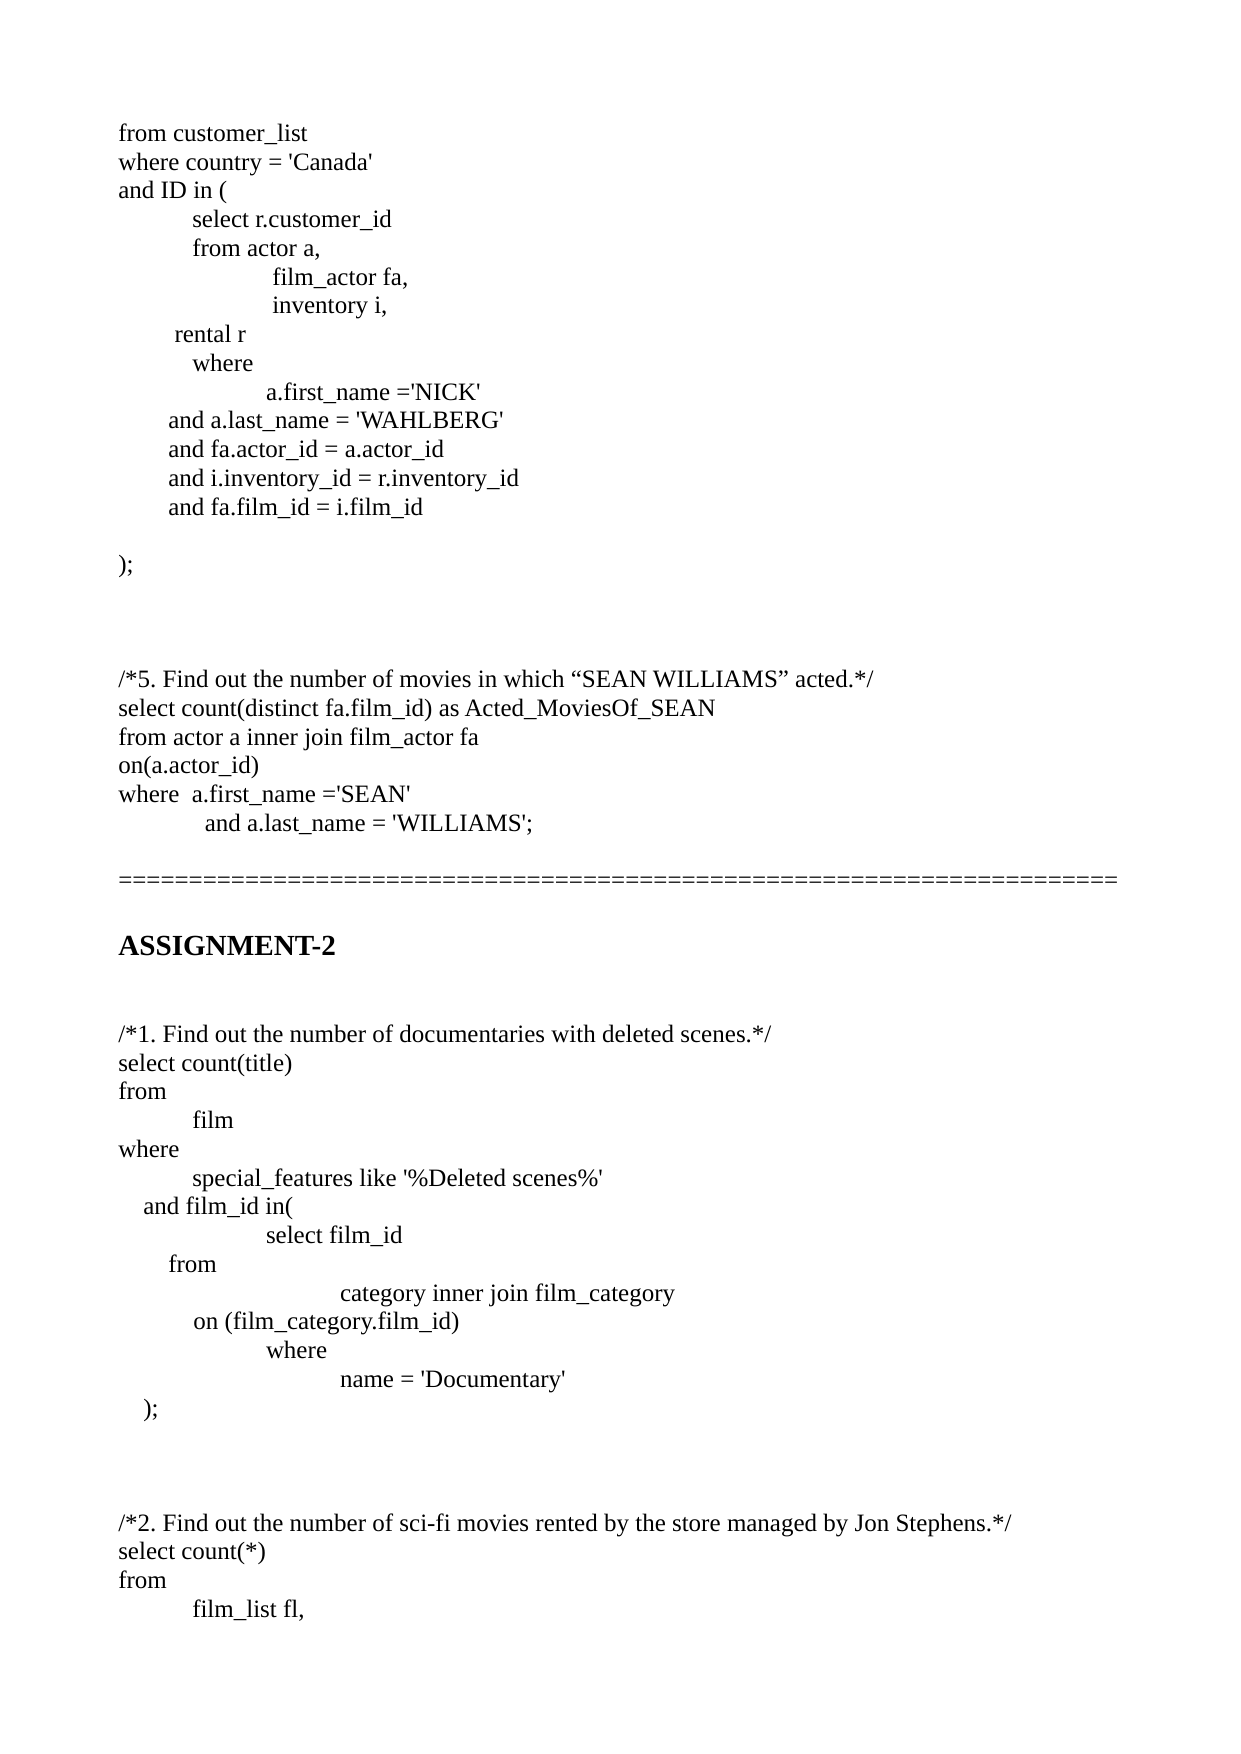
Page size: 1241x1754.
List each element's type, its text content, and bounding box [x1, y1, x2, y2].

text select film_id [118, 1220, 1122, 1249]
text film_list fl, [118, 1594, 1122, 1623]
text select count(title) [118, 1048, 1122, 1076]
text from [118, 1076, 1122, 1105]
text and film_id in( [118, 1191, 1122, 1220]
text and fa.film_id = i.film_id [118, 492, 1122, 521]
text where a.first_name ='SEAN' [118, 779, 1122, 808]
text film [118, 1105, 1122, 1134]
text film_actor fa, [118, 262, 1122, 291]
text where [118, 348, 1122, 377]
text where [118, 1134, 1122, 1163]
text /*2. Find out the number of sci-fi movies rented by the store managed by Jon Stephens.*/ [118, 1508, 1122, 1536]
text special_features like '%Deleted scenes%' [118, 1163, 1122, 1191]
text where [118, 1335, 1122, 1364]
text select count(distinct fa.film_id) as Acted_MoviesOf_SEAN [118, 693, 1122, 722]
text from [118, 1565, 1122, 1594]
text ); [118, 1393, 1122, 1421]
text /*1. Find out the number of documentaries with deleted scenes.*/ [118, 1019, 1122, 1048]
text on(a.actor_id) [118, 751, 1122, 779]
text and a.last_name = 'WAHLBERG' [118, 406, 1122, 434]
text from actor a, [118, 233, 1122, 262]
text select r.customer_id [118, 204, 1122, 233]
text /*5. Find out the number of movies in which “SEAN WILLIAMS” acted.*/ [118, 664, 1122, 693]
text and fa.actor_id = a.actor_id [118, 434, 1122, 463]
text from actor a inner join film_actor fa [118, 722, 1122, 751]
text where country = 'Canada' [118, 147, 1122, 176]
text and ID in ( [118, 176, 1122, 204]
text ); [118, 549, 1122, 578]
text and i.inventory_id = r.inventory_id [118, 463, 1122, 492]
text inventory i, [118, 291, 1122, 319]
text on (film_category.film_id) [118, 1306, 1122, 1335]
text a.first_name ='NICK' [118, 377, 1122, 406]
text from customer_list [118, 118, 1122, 147]
text select count(*) [118, 1536, 1122, 1565]
text ======================================================================= [118, 866, 1122, 894]
text ASSIGNMENT-2 [118, 928, 1122, 961]
text name = 'Documentary' [118, 1364, 1122, 1393]
text from [118, 1249, 1122, 1278]
text category inner join film_category [118, 1278, 1122, 1306]
text and a.last_name = 'WILLIAMS'; [118, 808, 1122, 837]
text rental r [118, 319, 1122, 348]
